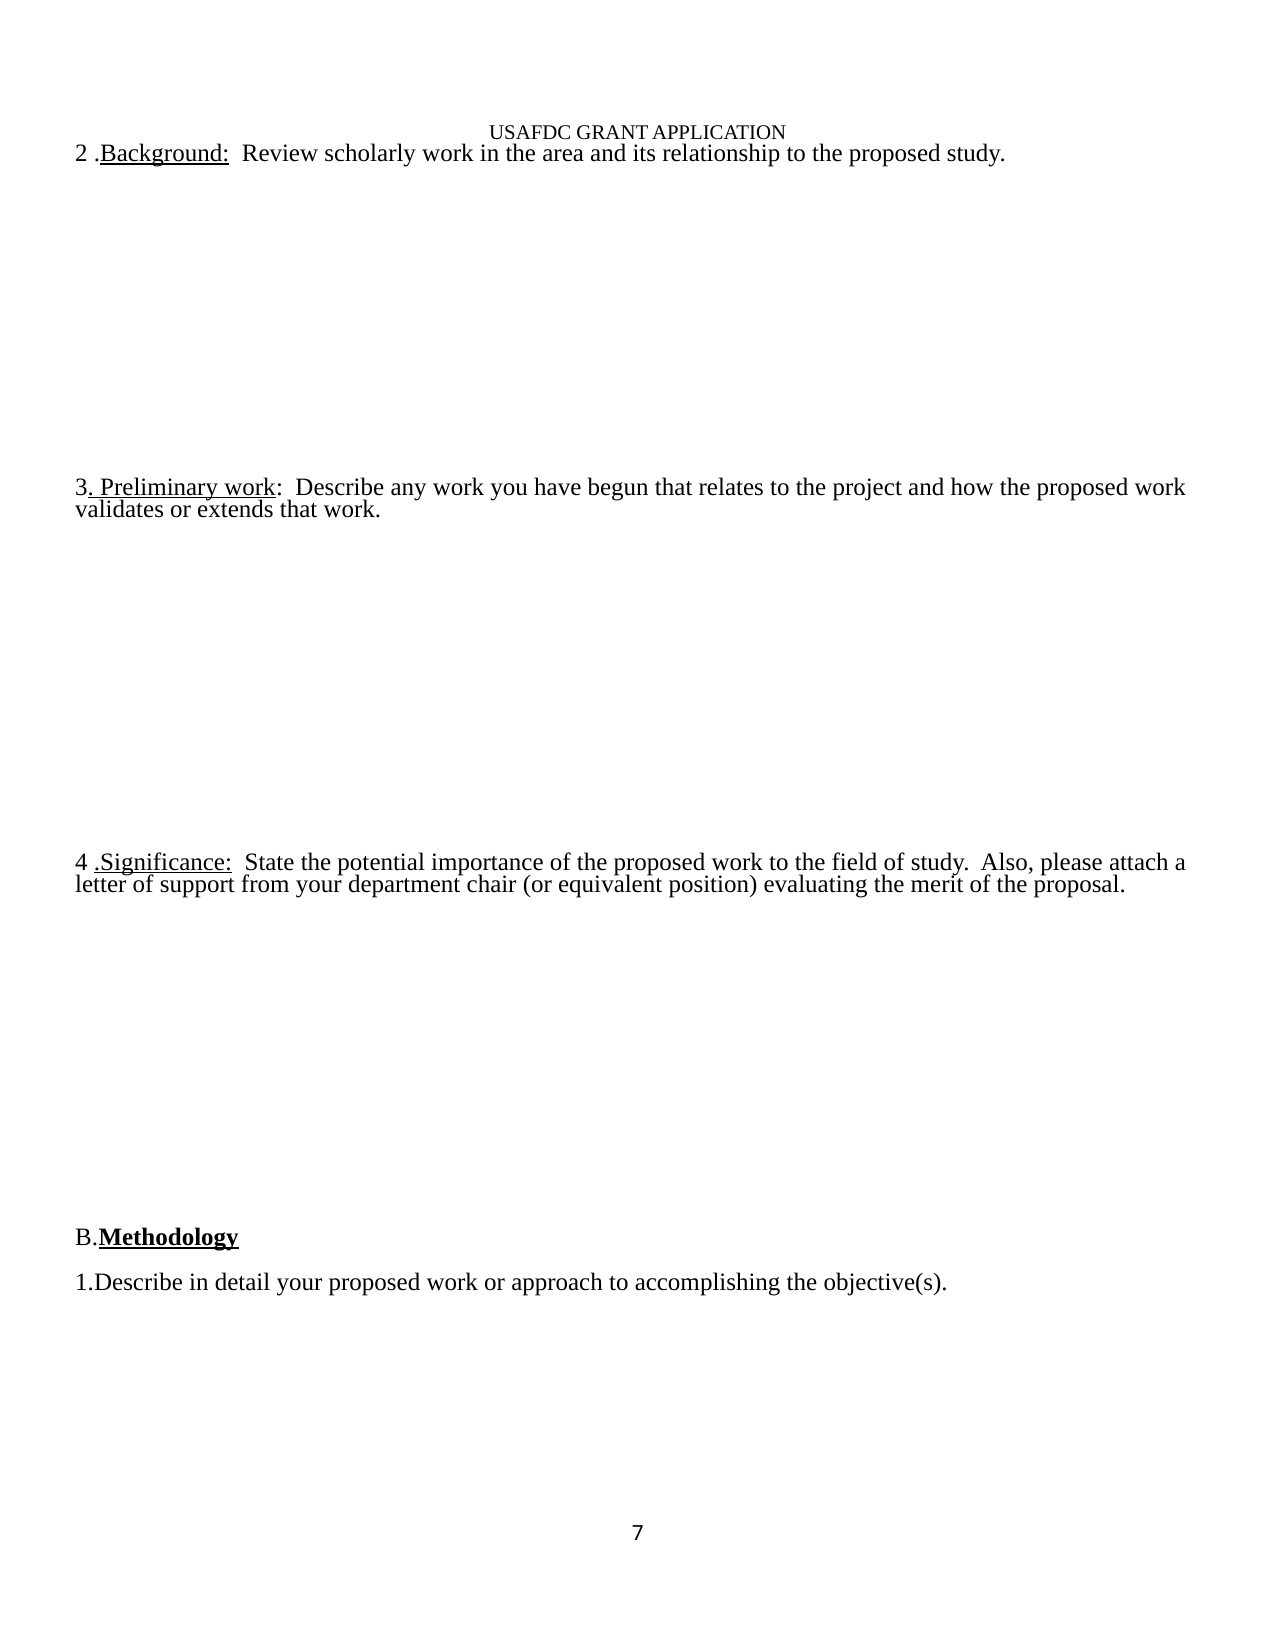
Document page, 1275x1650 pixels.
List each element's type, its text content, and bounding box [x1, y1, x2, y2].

text B. Methodology [75, 1228, 1200, 1250]
text 4 .Significance: State the potential importance of the proposed work to the field of study. Also, please attach a letter of support from your department chair (or equivalent position) evaluating the merit of the proposal. [75, 853, 1200, 897]
text 1. Describe in detail your proposed work or approach to accomplishing the objective(s). [75, 1272, 1200, 1294]
text 3. Preliminary work: Describe any work you have begun that relates to the project and how the proposed work validates or extends that work. [75, 477, 1200, 521]
list 2 .Background: Review scholarly work in the area and its relationship to the proposed study. [75, 144, 1200, 166]
